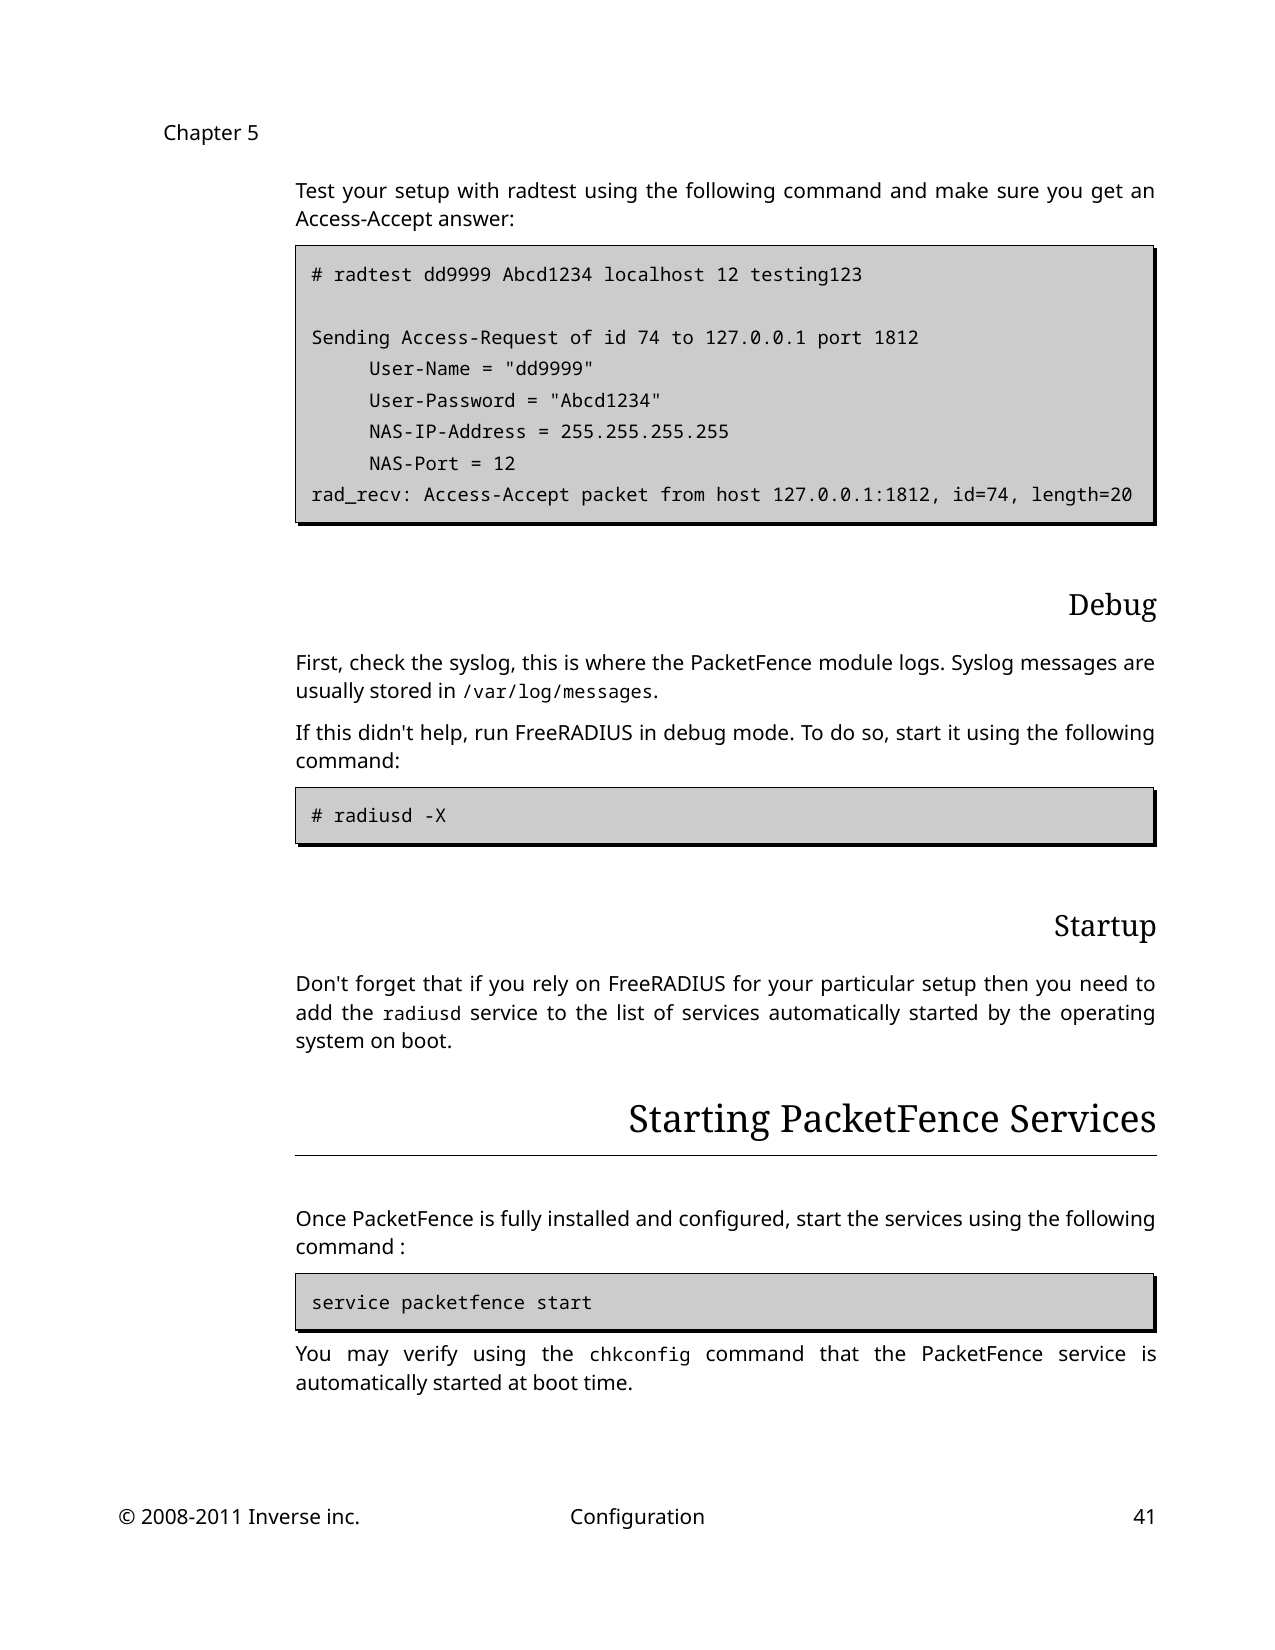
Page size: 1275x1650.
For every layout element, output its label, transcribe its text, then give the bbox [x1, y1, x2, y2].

subtitle Startup [295, 905, 1157, 945]
text NAS-Port = 12 [296, 434, 1153, 466]
text Sending Access-Request of id 74 to 127.0.0.1 port 1812 [296, 308, 1153, 340]
text Once PacketFence is fully installed and configured, start the services using the following command : [295, 1204, 1157, 1261]
text rad_recv: Access-Accept packet from host 127.0.0.1:1812, id=74, length=20 [296, 466, 1153, 522]
text # radiusd -X [296, 788, 1153, 843]
subtitle Starting PacketFence Services [295, 1092, 1157, 1155]
text First, check the syslog, this is where the PacketFence module logs. Syslog messages are usually stored in /var/log/messages. [295, 648, 1157, 705]
subtitle Debug [295, 584, 1157, 623]
text User-Name = "dd9999" [296, 340, 1153, 371]
text service packetfence start [296, 1274, 1153, 1329]
text User-Password = "Abcd1234" [296, 371, 1153, 403]
text Test your setup with radtest using the following command and make sure you get an Access-Accept answer: [295, 176, 1157, 233]
text You may verify using the chkconfig command that the PacketFence service is automatically started at boot time. [295, 1339, 1157, 1396]
text NAS-IP-Address = 255.255.255.255 [296, 403, 1153, 434]
text If this didn't help, run FreeRADIUS in debug mode. To do so, start it using the following command: [295, 718, 1157, 774]
text Don't forget that if you rely on FreeRADIUS for your particular setup then you need to add the radiusd service to the list of services automatically started by the operating system on boot. [295, 969, 1157, 1055]
text # radtest dd9999 Abcd1234 localhost 12 testing123 [296, 246, 1153, 277]
